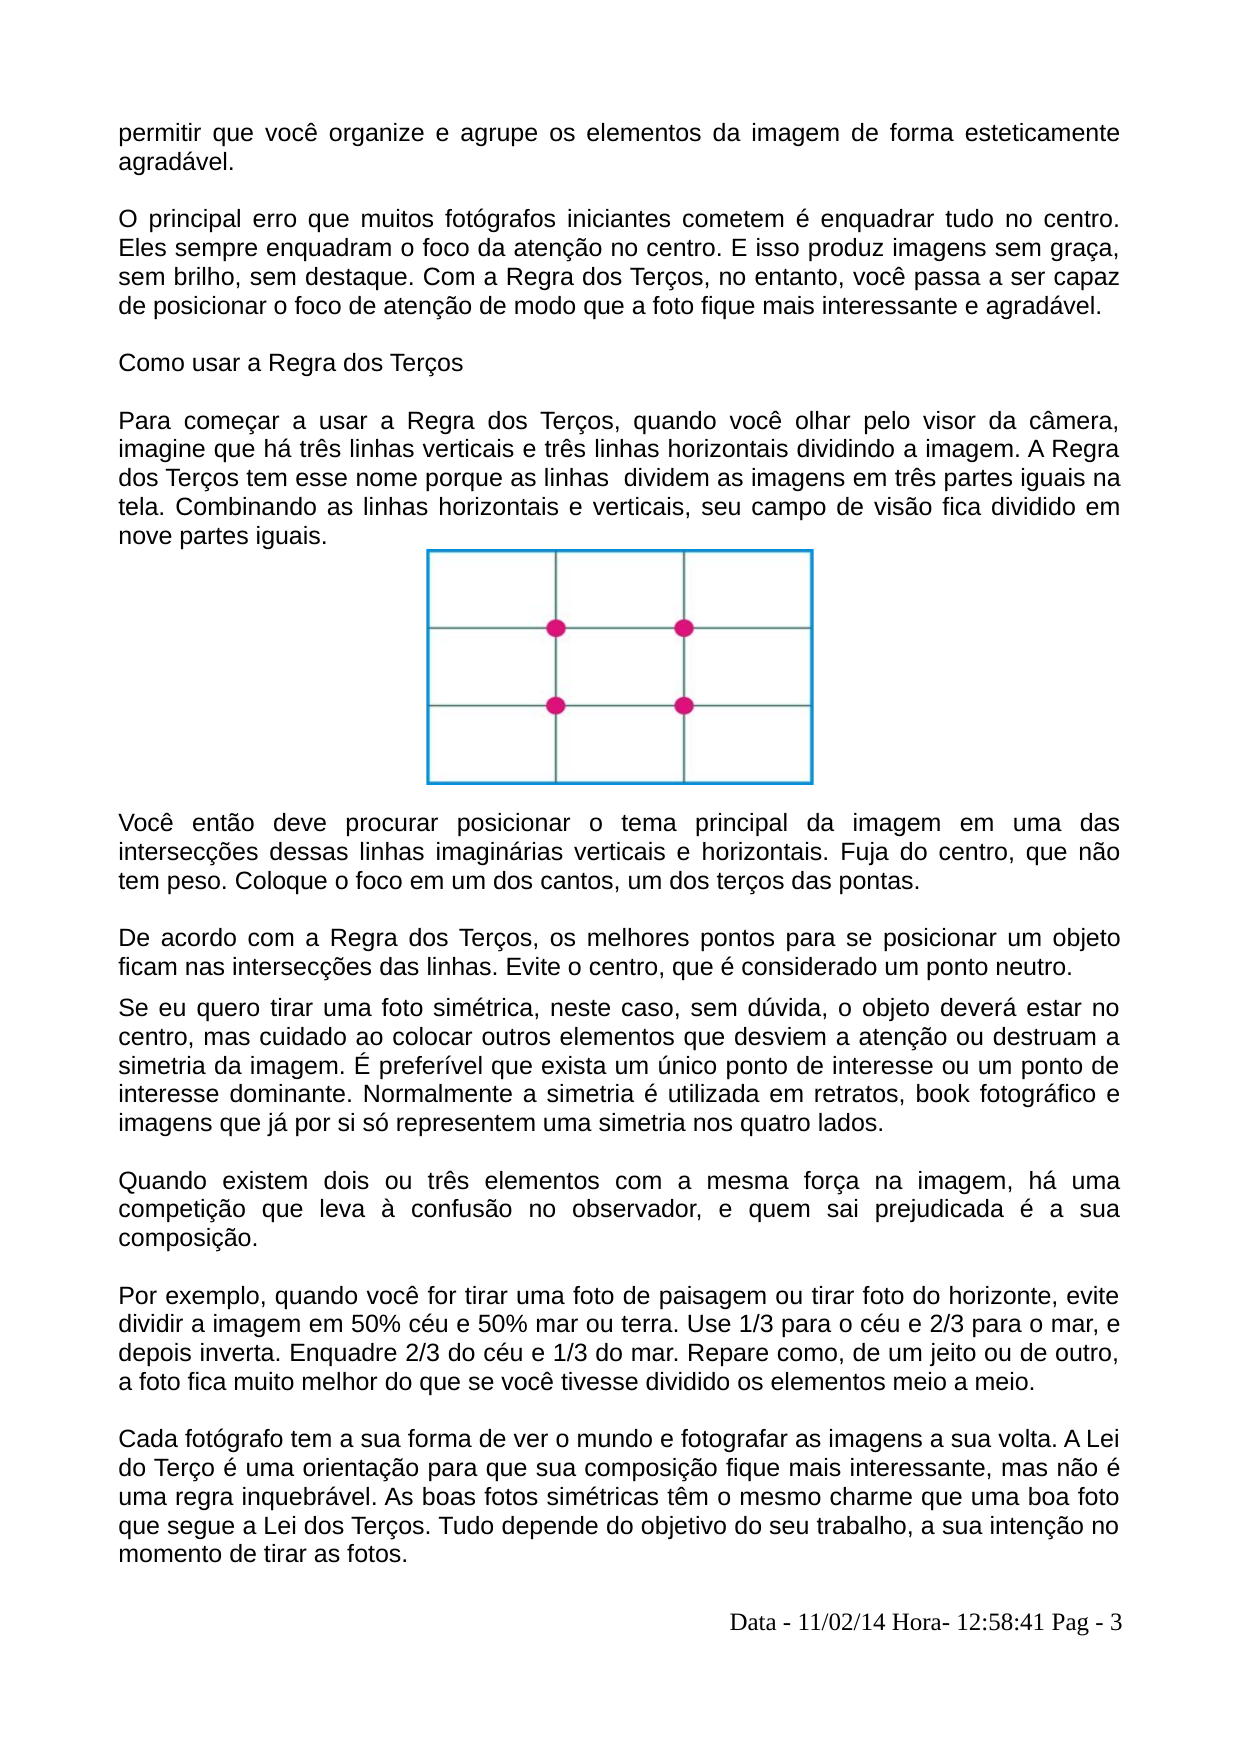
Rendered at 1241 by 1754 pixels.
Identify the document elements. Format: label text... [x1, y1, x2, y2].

text Você então deve procurar posicionar o tema principal da imagem em uma das intersecções dessas linhas imaginárias verticais e horizontais. Fuja do centro, que não tem peso. Coloque o foco em um dos cantos, um dos terços das pontas. [118, 808, 1122, 894]
text Quando existem dois ou três elementos com a mesma força na imagem, há uma competição que leva à confusão no observador, e quem sai prejudicada é a sua composição. [118, 1166, 1122, 1252]
text Se eu quero tirar uma foto simétrica, neste caso, sem dúvida, o objeto deverá estar no centro, mas cuidado ao colocar outros elementos que desviem a atenção ou destruam a simetria da imagem. É preferível que exista um único ponto de interesse ou um ponto de interesse dominante. Normalmente a simetria é utilizada em retratos, book fotográfico e imagens que já por si só representem uma simetria nos quatro lados. [118, 993, 1122, 1137]
text Por exemplo, quando você for tirar uma foto de paisagem ou tirar foto do horizonte, evite dividir a imagem em 50% céu e 50% mar ou terra. Use 1/3 para o céu e 2/3 para o mar, e depois inverta. Enquadre 2/3 do céu e 1/3 do mar. Repare como, de um jeito ou de outro, a foto fica muito melhor do que se você tivesse dividido os elementos meio a meio. [118, 1281, 1122, 1396]
text Cada fotógrafo tem a sua forma de ver o mundo e fotografar as imagens a sua volta. A Lei do Terço é uma orientação para que sua composição fique mais interessante, mas não é uma regra inquebrável. As boas fotos simétricas têm o mesmo charme que uma boa foto que segue a Lei dos Terços. Tudo depende do objetivo do seu trabalho, a sua intenção no momento de tirar as fotos. [118, 1424, 1122, 1568]
text permitir que você organize e agrupe os elementos da imagem de forma esteticamente agradável. [118, 118, 1122, 176]
text Como usar a Regra dos Terços [118, 348, 1122, 377]
text De acordo com a Regra dos Terços, os melhores pontos para se posicionar um objeto ficam nas intersecções das linhas. Evite o centro, que é considerado um ponto neutro. [118, 923, 1122, 981]
picture [426, 549, 814, 785]
text Para começar a usar a Regra dos Terços, quando você olhar pelo visor da câmera, imagine que há três linhas verticais e três linhas horizontais dividindo a imagem. A Regra dos Terços tem esse nome porque as linhas dividem as imagens em três partes iguais na tela. Combinando as linhas horizontais e verticais, seu campo de visão fica dividido em nove partes iguais. [118, 406, 1122, 549]
text O principal erro que muitos fotógrafos iniciantes cometem é enquadrar tudo no centro. Eles sempre enquadram o foco da atenção no centro. E isso produz imagens sem graça, sem brilho, sem destaque. Com a Regra dos Terços, no entanto, você passa a ser capaz de posicionar o foco de atenção de modo que a foto fique mais interessante e agradável. [118, 204, 1122, 319]
